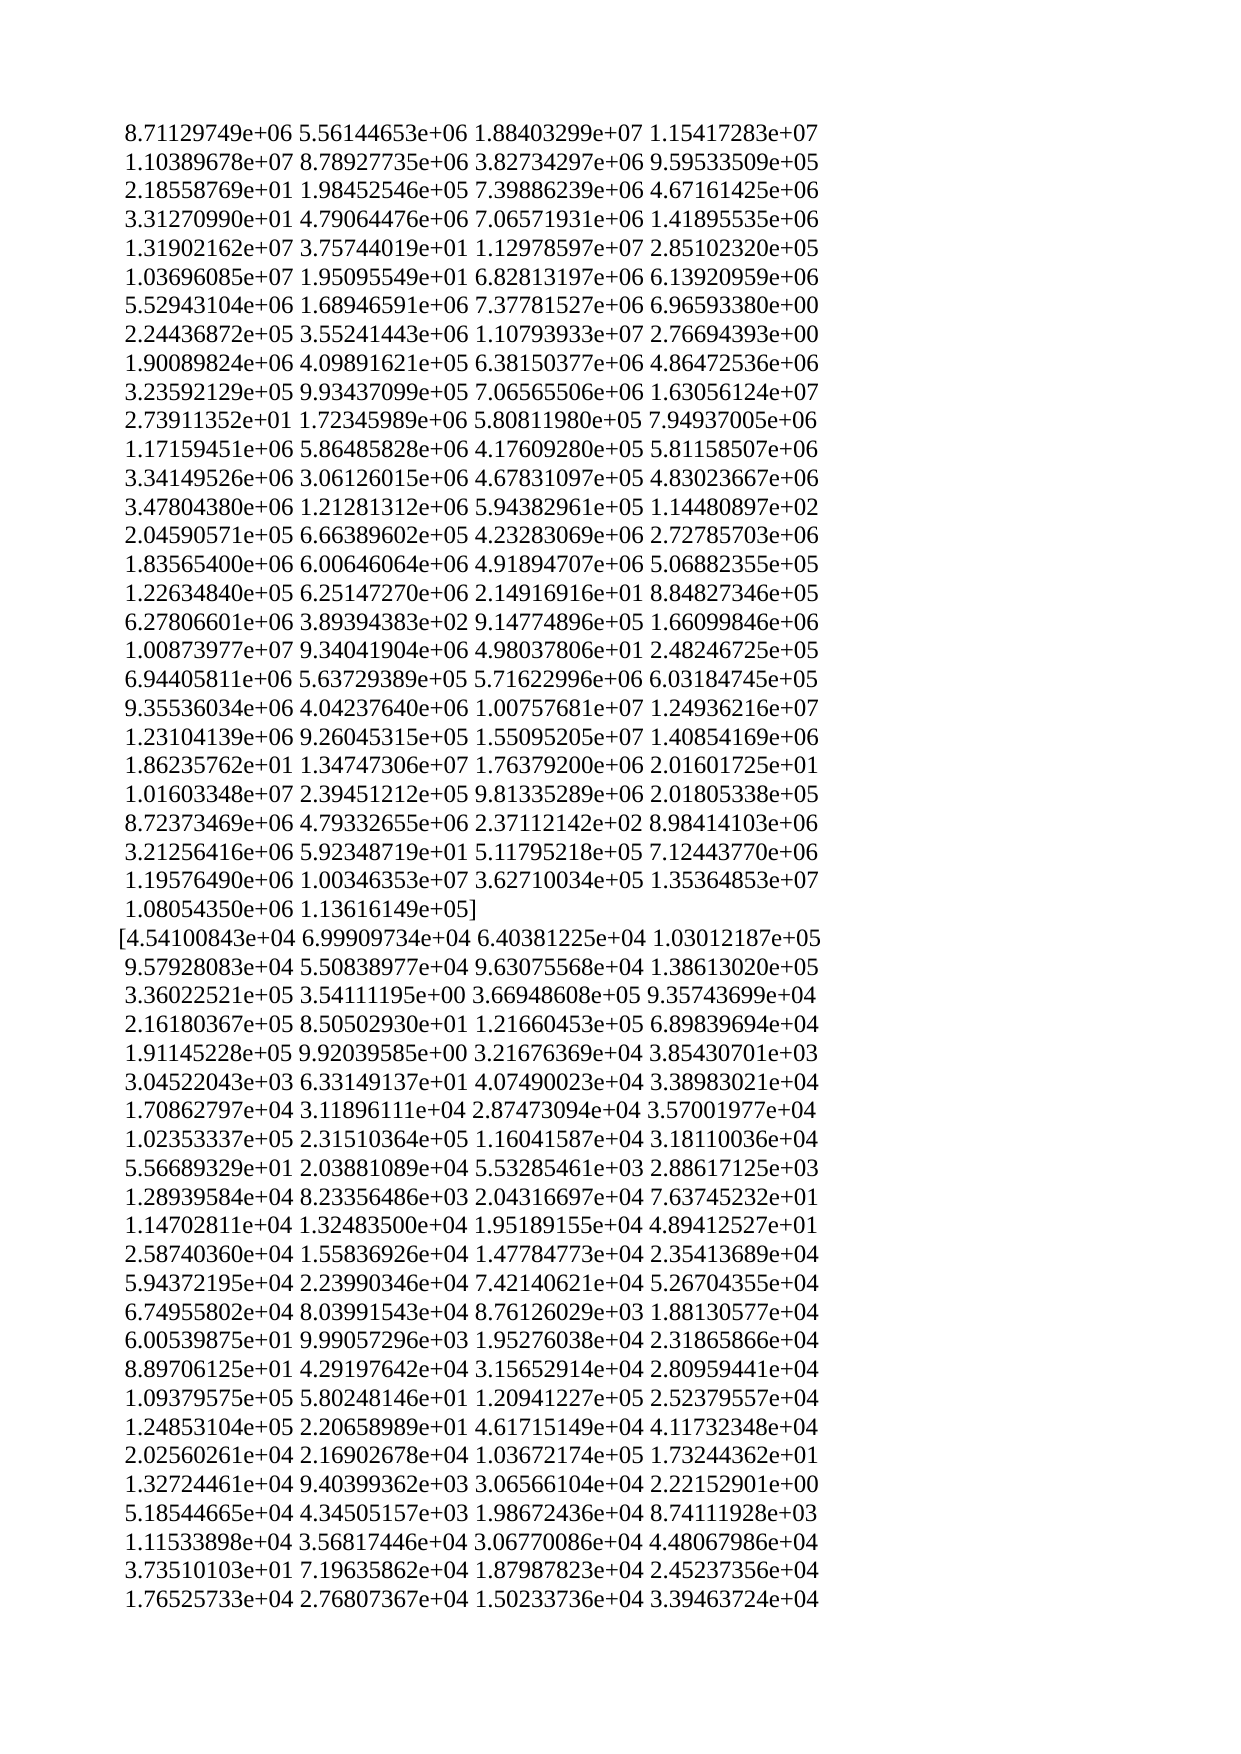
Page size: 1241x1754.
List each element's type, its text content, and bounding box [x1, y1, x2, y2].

text 5.18544665e+04 4.34505157e+03 1.98672436e+04 8.74111928e+03 [118, 1498, 1122, 1527]
text 3.31270990e+01 4.79064476e+06 7.06571931e+06 1.41895535e+06 [118, 204, 1122, 233]
text 1.22634840e+05 6.25147270e+06 2.14916916e+01 8.84827346e+05 [118, 578, 1122, 607]
text 1.91145228e+05 9.92039585e+00 3.21676369e+04 3.85430701e+03 [118, 1038, 1122, 1067]
text 9.35536034e+06 4.04237640e+06 1.00757681e+07 1.24936216e+07 [118, 693, 1122, 722]
text 2.02560261e+04 2.16902678e+04 1.03672174e+05 1.73244362e+01 [118, 1441, 1122, 1469]
text 1.17159451e+06 5.86485828e+06 4.17609280e+05 5.81158507e+06 [118, 434, 1122, 463]
text 1.86235762e+01 1.34747306e+07 1.76379200e+06 2.01601725e+01 [118, 751, 1122, 779]
text 1.76525733e+04 2.76807367e+04 1.50233736e+04 3.39463724e+04 [118, 1584, 1122, 1613]
text 2.18558769e+01 1.98452546e+05 7.39886239e+06 4.67161425e+06 [118, 176, 1122, 204]
text 8.72373469e+06 4.79332655e+06 2.37112142e+02 8.98414103e+06 [118, 808, 1122, 837]
text 1.23104139e+06 9.26045315e+05 1.55095205e+07 1.40854169e+06 [118, 722, 1122, 751]
text 3.21256416e+06 5.92348719e+01 5.11795218e+05 7.12443770e+06 [118, 837, 1122, 866]
text 3.04522043e+03 6.33149137e+01 4.07490023e+04 3.38983021e+04 [118, 1067, 1122, 1096]
text 3.73510103e+01 7.19635862e+04 1.87987823e+04 2.45237356e+04 [118, 1556, 1122, 1584]
text 1.03696085e+07 1.95095549e+01 6.82813197e+06 6.13920959e+06 [118, 262, 1122, 291]
text 3.47804380e+06 1.21281312e+06 5.94382961e+05 1.14480897e+02 [118, 492, 1122, 521]
text 3.34149526e+06 3.06126015e+06 4.67831097e+05 4.83023667e+06 [118, 463, 1122, 492]
text 1.00873977e+07 9.34041904e+06 4.98037806e+01 2.48246725e+05 [118, 636, 1122, 664]
text 1.83565400e+06 6.00646064e+06 4.91894707e+06 5.06882355e+05 [118, 549, 1122, 578]
text 1.02353337e+05 2.31510364e+05 1.16041587e+04 3.18110036e+04 [118, 1124, 1122, 1153]
text 1.24853104e+05 2.20658989e+01 4.61715149e+04 4.11732348e+04 [118, 1412, 1122, 1441]
text 6.94405811e+06 5.63729389e+05 5.71622996e+06 6.03184745e+05 [118, 664, 1122, 693]
text 2.16180367e+05 8.50502930e+01 1.21660453e+05 6.89839694e+04 [118, 1009, 1122, 1038]
text 1.01603348e+07 2.39451212e+05 9.81335289e+06 2.01805338e+05 [118, 779, 1122, 808]
text 5.52943104e+06 1.68946591e+06 7.37781527e+06 6.96593380e+00 [118, 291, 1122, 319]
text 6.00539875e+01 9.99057296e+03 1.95276038e+04 2.31865866e+04 [118, 1326, 1122, 1354]
text 1.70862797e+04 3.11896111e+04 2.87473094e+04 3.57001977e+04 [118, 1096, 1122, 1124]
text 6.74955802e+04 8.03991543e+04 8.76126029e+03 1.88130577e+04 [118, 1297, 1122, 1326]
text 9.57928083e+04 5.50838977e+04 9.63075568e+04 1.38613020e+05 [118, 952, 1122, 981]
text 6.27806601e+06 3.89394383e+02 9.14774896e+05 1.66099846e+06 [118, 607, 1122, 636]
text 1.08054350e+06 1.13616149e+05] [118, 894, 1122, 923]
text 1.28939584e+04 8.23356486e+03 2.04316697e+04 7.63745232e+01 [118, 1182, 1122, 1211]
text 2.24436872e+05 3.55241443e+06 1.10793933e+07 2.76694393e+00 [118, 319, 1122, 348]
text [4.54100843e+04 6.99909734e+04 6.40381225e+04 1.03012187e+05 [118, 923, 1122, 952]
text 3.36022521e+05 3.54111195e+00 3.66948608e+05 9.35743699e+04 [118, 981, 1122, 1009]
text 2.73911352e+01 1.72345989e+06 5.80811980e+05 7.94937005e+06 [118, 406, 1122, 434]
text 5.94372195e+04 2.23990346e+04 7.42140621e+04 5.26704355e+04 [118, 1268, 1122, 1297]
text 8.71129749e+06 5.56144653e+06 1.88403299e+07 1.15417283e+07 [118, 118, 1122, 147]
text 2.58740360e+04 1.55836926e+04 1.47784773e+04 2.35413689e+04 [118, 1239, 1122, 1268]
text 1.31902162e+07 3.75744019e+01 1.12978597e+07 2.85102320e+05 [118, 233, 1122, 262]
text 1.10389678e+07 8.78927735e+06 3.82734297e+06 9.59533509e+05 [118, 147, 1122, 176]
text 1.11533898e+04 3.56817446e+04 3.06770086e+04 4.48067986e+04 [118, 1527, 1122, 1556]
text 1.90089824e+06 4.09891621e+05 6.38150377e+06 4.86472536e+06 [118, 348, 1122, 377]
text 1.09379575e+05 5.80248146e+01 1.20941227e+05 2.52379557e+04 [118, 1383, 1122, 1412]
text 2.04590571e+05 6.66389602e+05 4.23283069e+06 2.72785703e+06 [118, 521, 1122, 549]
text 1.14702811e+04 1.32483500e+04 1.95189155e+04 4.89412527e+01 [118, 1211, 1122, 1239]
text 3.23592129e+05 9.93437099e+05 7.06565506e+06 1.63056124e+07 [118, 377, 1122, 406]
text 1.19576490e+06 1.00346353e+07 3.62710034e+05 1.35364853e+07 [118, 866, 1122, 894]
text 5.56689329e+01 2.03881089e+04 5.53285461e+03 2.88617125e+03 [118, 1153, 1122, 1182]
text 1.32724461e+04 9.40399362e+03 3.06566104e+04 2.22152901e+00 [118, 1469, 1122, 1498]
text 8.89706125e+01 4.29197642e+04 3.15652914e+04 2.80959441e+04 [118, 1354, 1122, 1383]
